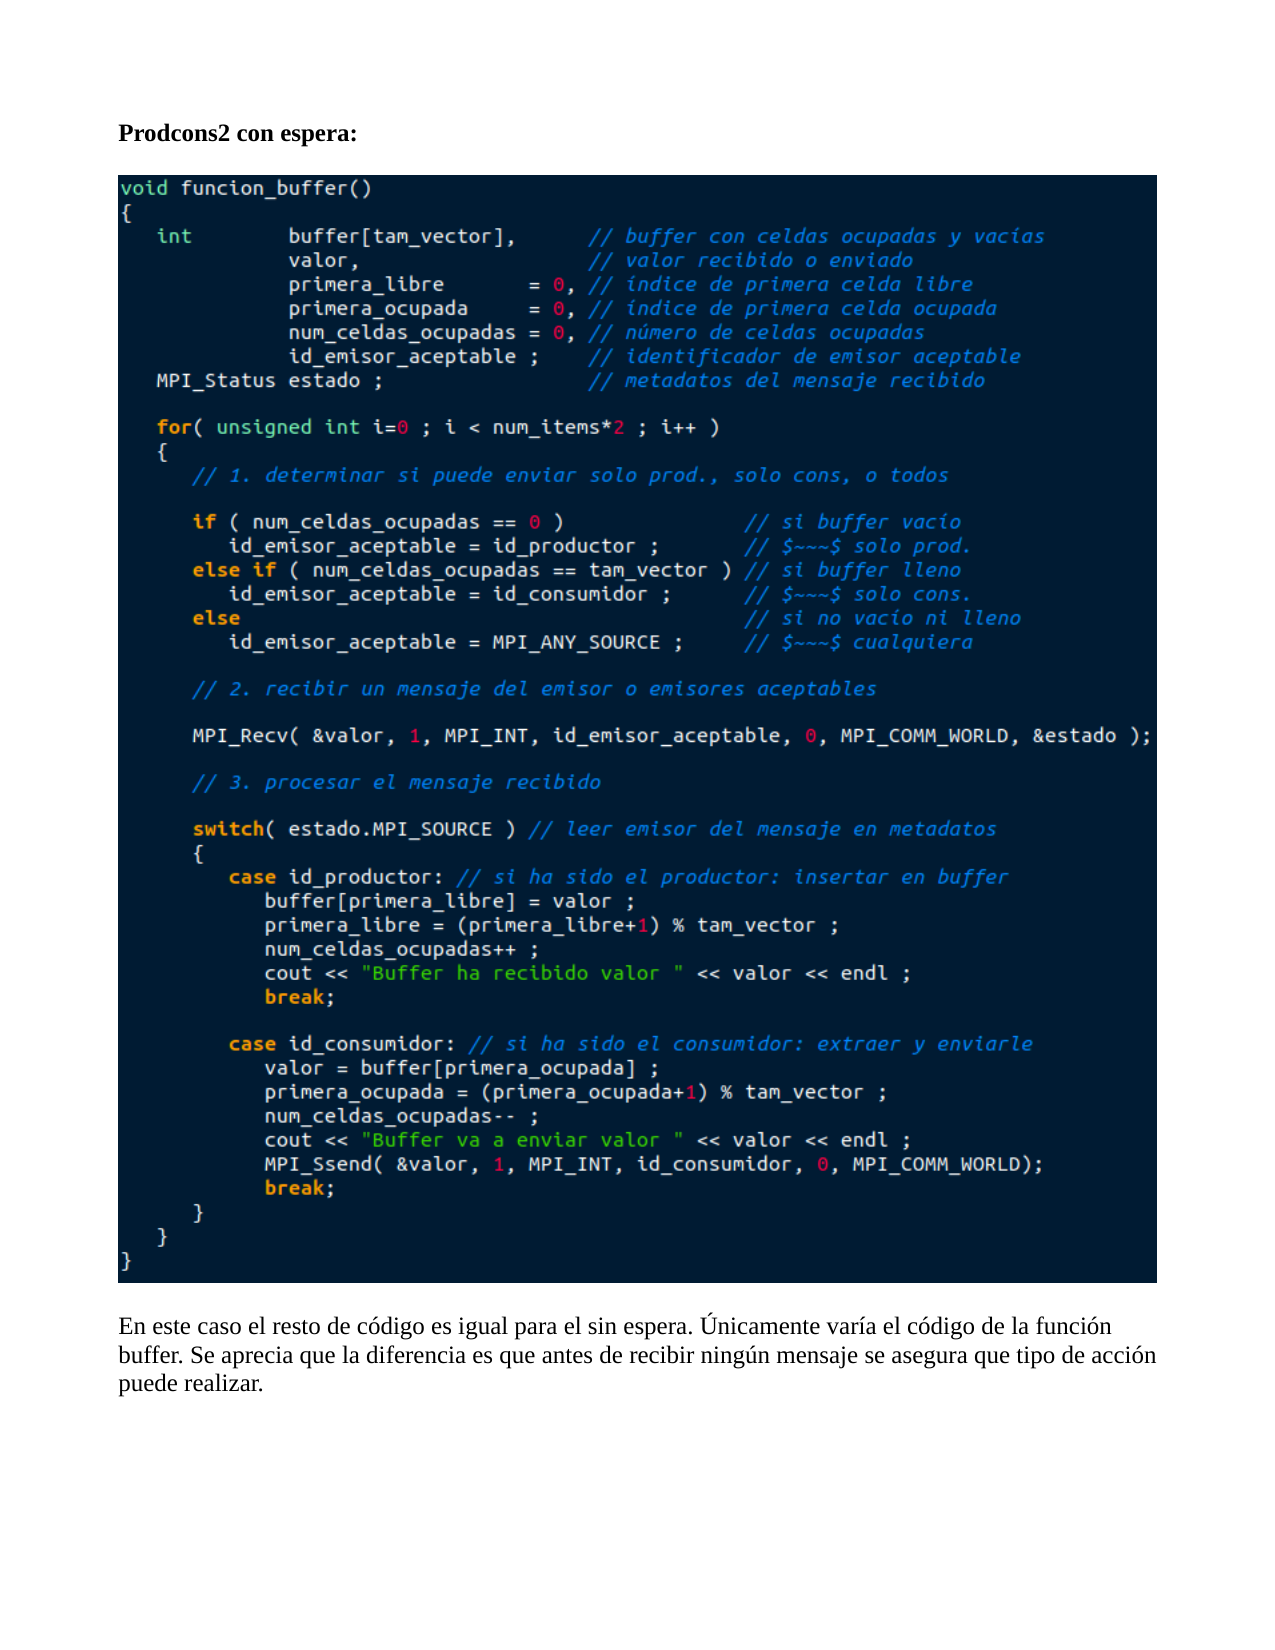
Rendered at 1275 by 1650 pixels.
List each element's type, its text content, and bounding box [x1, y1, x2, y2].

text En este caso el resto de código es igual para el sin espera. Únicamente varía el código de la función buffer. Se aprecia que la diferencia es que antes de recibir ningún mensaje se asegura que tipo de acción puede realizar. [118, 1311, 1157, 1397]
picture [118, 175, 1157, 1283]
text Prodcons2 con espera: [118, 118, 1157, 147]
